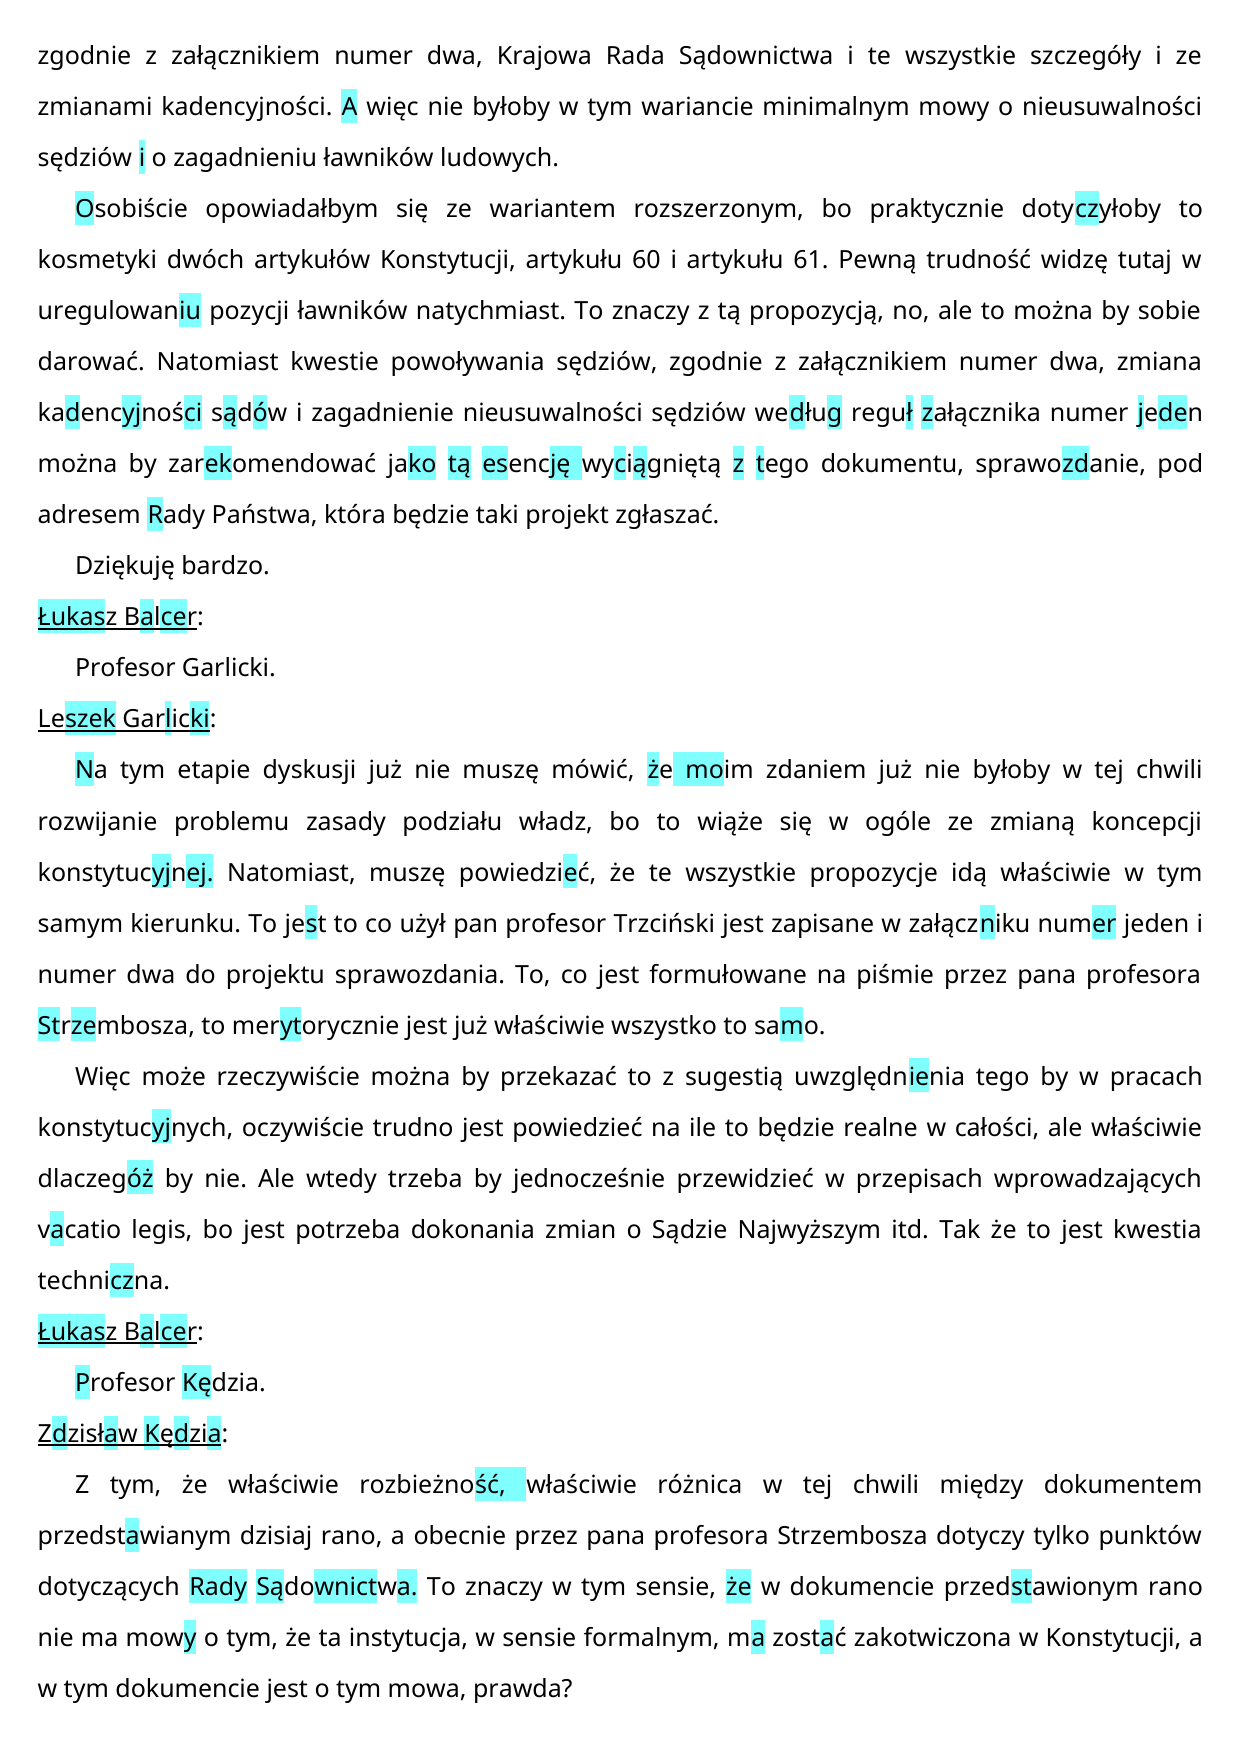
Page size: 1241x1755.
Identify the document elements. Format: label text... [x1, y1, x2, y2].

text Na tym etapie dyskusji już nie muszę mówić, że moim zdaniem już nie byłoby w tej chwili rozwijanie problemu zasady podziału władz, bo to wiąże się w ogóle ze zmianą koncepcji konstytucyjnej. Natomiast, muszę powiedzieć, że te wszystkie propozycje idą właściwie w tym samym kierunku. To jest to co użył pan profesor Trzciński jest zapisane w załączniku numer jeden i numer dwa do projektu sprawozdania. To, co jest formułowane na piśmie przez pana profesora Strzembosza, to merytorycznie jest już właściwie wszystko to samo. [37, 752, 1203, 1041]
text Więc może rzeczywiście można by przekazać to z sugestią uwzględnienia tego by w pracach konstytucyjnych, oczywiście trudno jest powiedzieć na ile to będzie realne w całości, ale właściwie dlaczegóż by nie. Ale wtedy trzeba by jednocześnie przewidzieć w przepisach wprowadzających vacatio legis, bo jest potrzeba dokonania zmian o Sądzie Najwyższym itd. Tak że to jest kwestia techniczna. [37, 1058, 1203, 1297]
text Profesor Kędzia. [37, 1364, 1203, 1399]
text Z tym, że właściwie rozbieżność, właściwie różnica w tej chwili między dokumentem przedstawianym dzisiaj rano, a obecnie przez pana profesora Strzembosza dotyczy tylko punktów dotyczących Rady Sądownictwa. To znaczy w tym sensie, że w dokumencie przedstawionym rano nie ma mowy o tym, że ta instytucja, w sensie formalnym, ma zostać zakotwiczona w Konstytucji, a w tym dokumencie jest o tym mowa, prawda? [37, 1467, 1203, 1705]
text Zdzisław Kędzia: [37, 1416, 1203, 1450]
text Łukasz Balcer: [37, 1313, 1203, 1348]
text zgodnie z załącznikiem numer dwa, Krajowa Rada Sądownictwa i te wszystkie szczegóły i ze zmianami kadencyjności. A więc nie byłoby w tym wariancie minimalnym mowy o nieusuwalności sędziów i o zagadnieniu ławników ludowych. [37, 37, 1203, 174]
text Osobiście opowiadałbym się ze wariantem rozszerzonym, bo praktycznie dotyczyłoby to kosmetyki dwóch artykułów Konstytucji, artykułu 60 i artykułu 61. Pewną trudność widzę tutaj w uregulowaniu pozycji ławników natychmiast. To znaczy z tą propozycją, no, ale to można by sobie darować. Natomiast kwestie powoływania sędziów, zgodnie z załącznikiem numer dwa, zmiana kadencyjności sądów i zagadnienie nieusuwalności sędziów według reguł załącznika numer jeden można by zarekomendować jako tą esencję wyciągniętą z tego dokumentu, sprawozdanie, pod adresem Rady Państwa, która będzie taki projekt zgłaszać. [37, 191, 1203, 531]
text Leszek Garlicki: [37, 701, 1203, 735]
text Łukasz Balcer: [37, 599, 1203, 633]
text Profesor Garlicki. [37, 650, 1203, 684]
text Dziękuję bardzo. [37, 548, 1203, 582]
